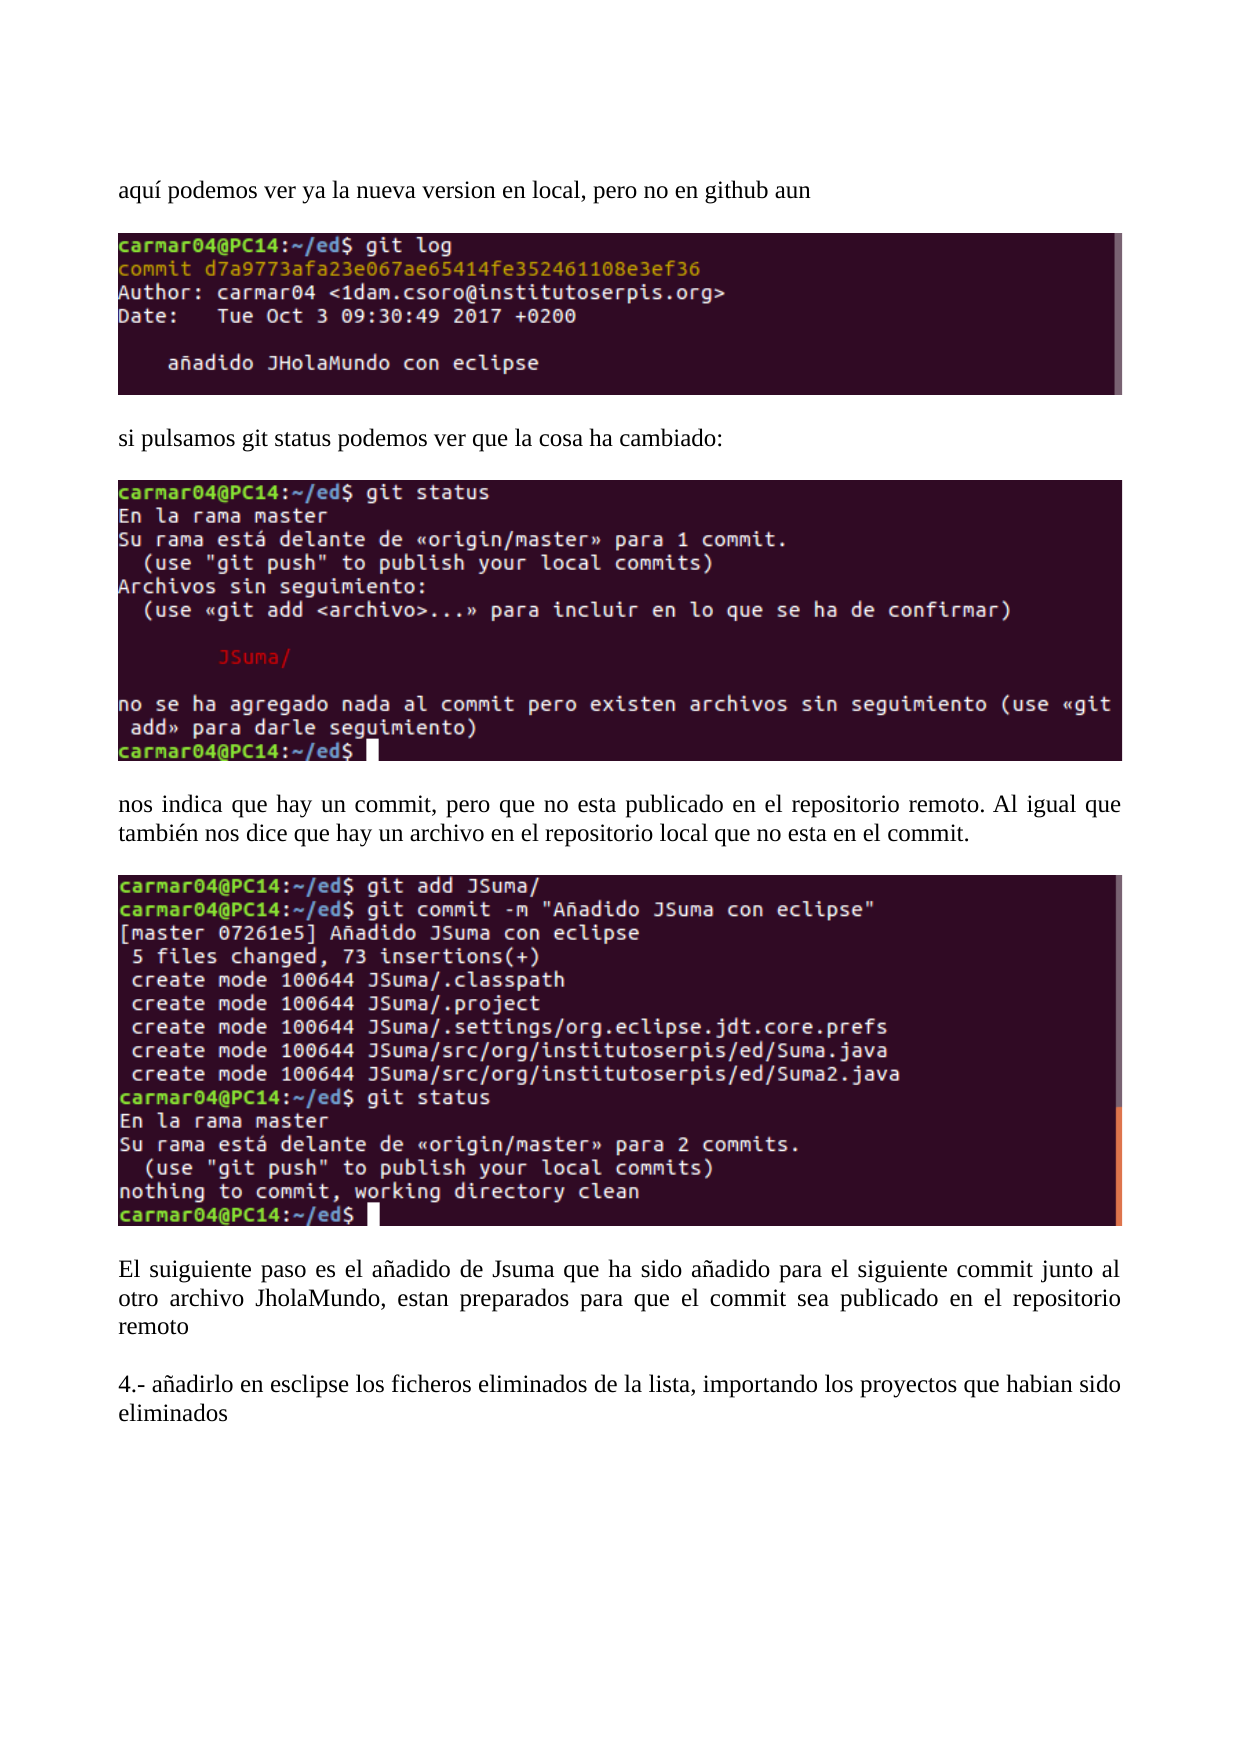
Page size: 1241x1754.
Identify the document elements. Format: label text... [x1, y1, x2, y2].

picture [118, 233, 1123, 395]
text 4.- añadirlo en esclipse los ficheros eliminados de la lista, importando los proyectos que habian sido eliminados [118, 1369, 1122, 1426]
text aquí podemos ver ya la nueva version en local, pero no en github aun [118, 176, 1122, 204]
picture [118, 480, 1123, 761]
text si pulsamos git status podemos ver que la cosa ha cambiado: [118, 423, 1122, 452]
text nos indica que hay un commit, pero que no esta publicado en el repositorio remoto. Al igual que también nos dice que hay un archivo en el repositorio local que no esta en el commit. [118, 789, 1122, 847]
picture [118, 875, 1123, 1226]
text El suiguiente paso es el añadido de Jsuma que ha sido añadido para el siguiente commit junto al otro archivo JholaMundo, estan preparados para que el commit sea publicado en el repositorio remoto [118, 1254, 1122, 1340]
